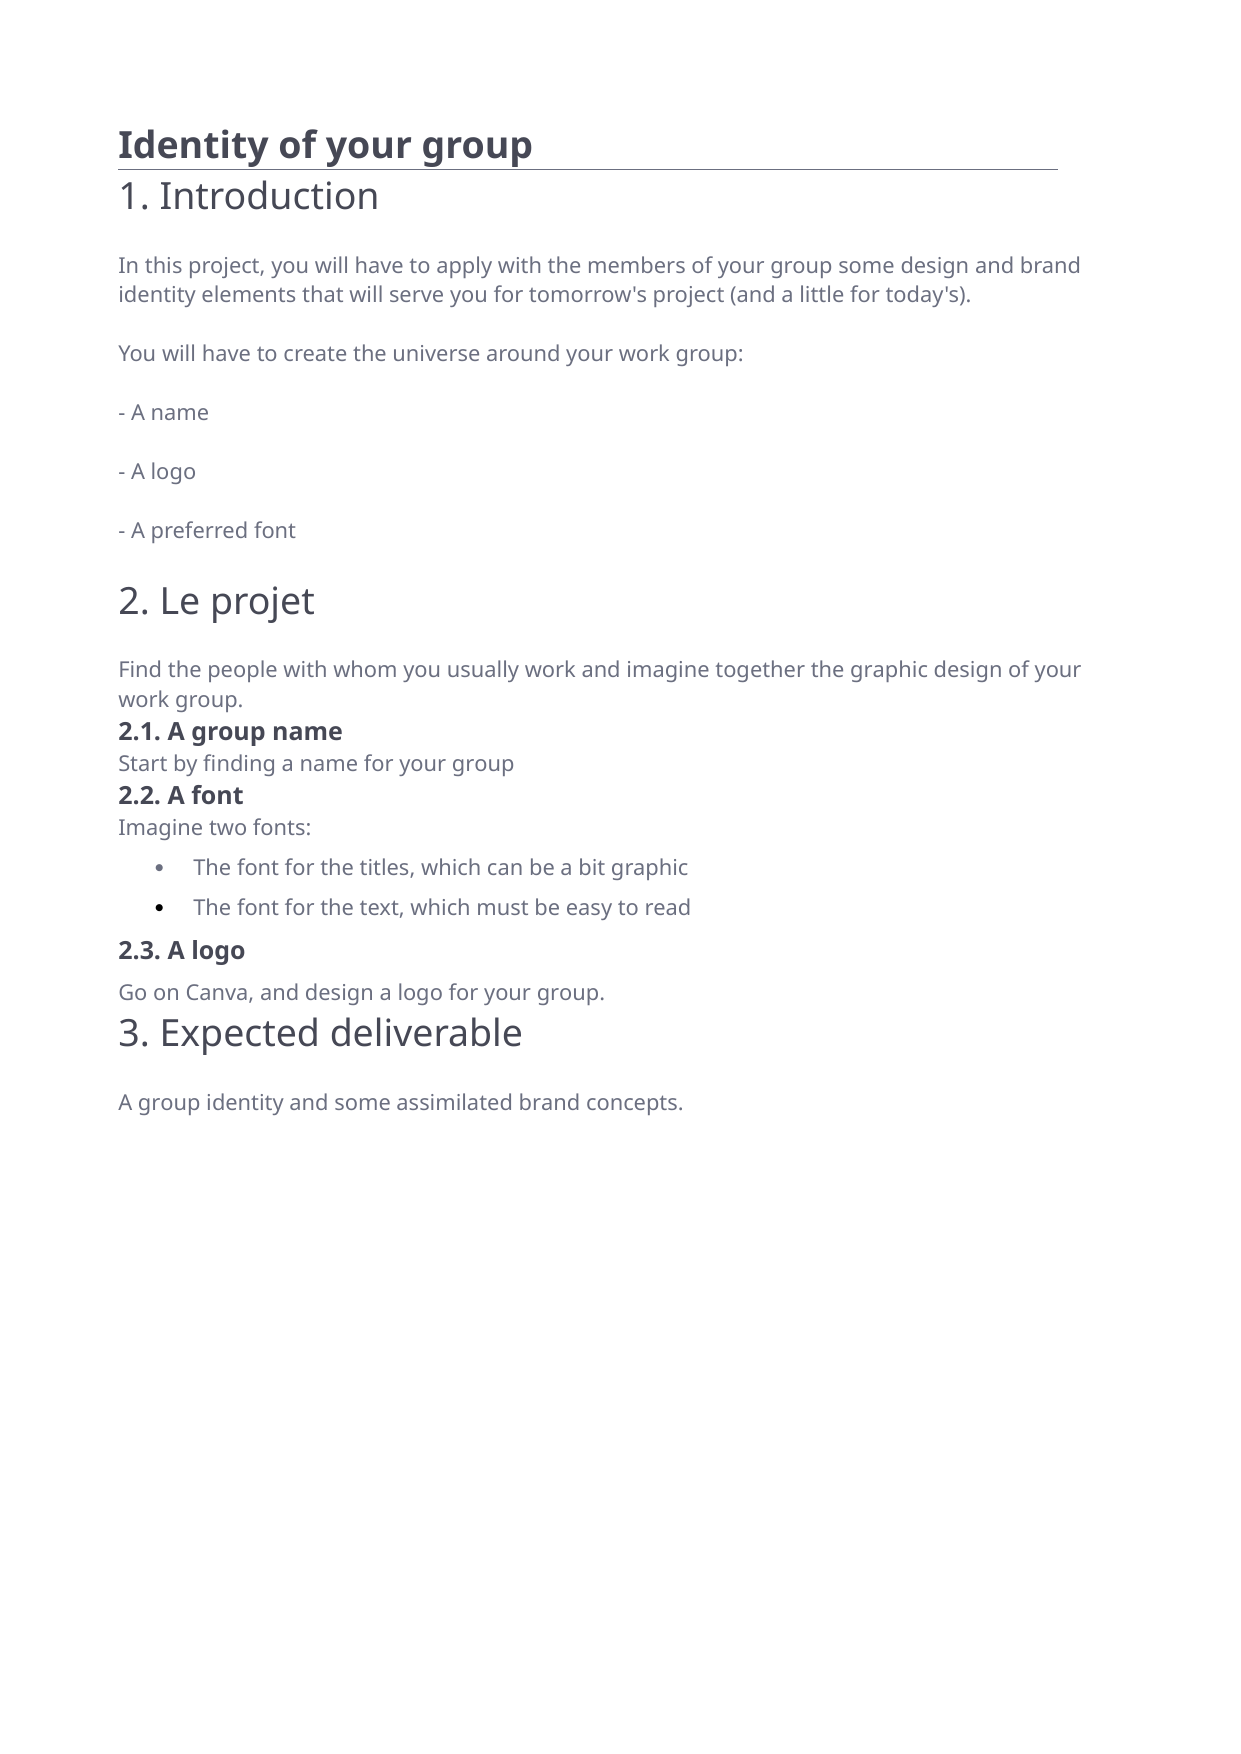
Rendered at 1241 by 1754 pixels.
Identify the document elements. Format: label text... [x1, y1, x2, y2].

subtitle - A logo [118, 456, 1122, 486]
text A group identity and some assimilated brand concepts. [118, 1087, 1122, 1117]
subtitle Identity of your group [118, 118, 1122, 169]
text Find the people with whom you usually work and imagine together the graphic design of your work group. [118, 654, 1122, 714]
subtitle You will have to create the universe around your work group: [118, 338, 1122, 368]
list The font for the titles, which can be a bit graphic [156, 852, 1122, 882]
text Start by finding a name for your group [118, 748, 1122, 778]
subtitle 3. Expected deliverable [118, 1007, 1122, 1058]
text Go on Canva, and design a logo for your group. [118, 977, 1122, 1007]
subtitle - A name [118, 397, 1122, 427]
subtitle 2.1. A group name [118, 714, 1122, 748]
subtitle In this project, you will have to apply with the members of your group some design and brand identity elements that will serve you for tomorrow's project (and a little for today's). [118, 249, 1122, 309]
subtitle - A preferred font [118, 515, 1122, 545]
subtitle 2. Le projet [118, 574, 1122, 625]
list The font for the text, which must be easy to read [156, 892, 1122, 922]
text 2.3. A logo [118, 932, 1122, 967]
subtitle 1. Introduction [118, 169, 1122, 220]
subtitle 2.2. A font [118, 778, 1122, 812]
text Imagine two fonts: [118, 812, 1122, 842]
